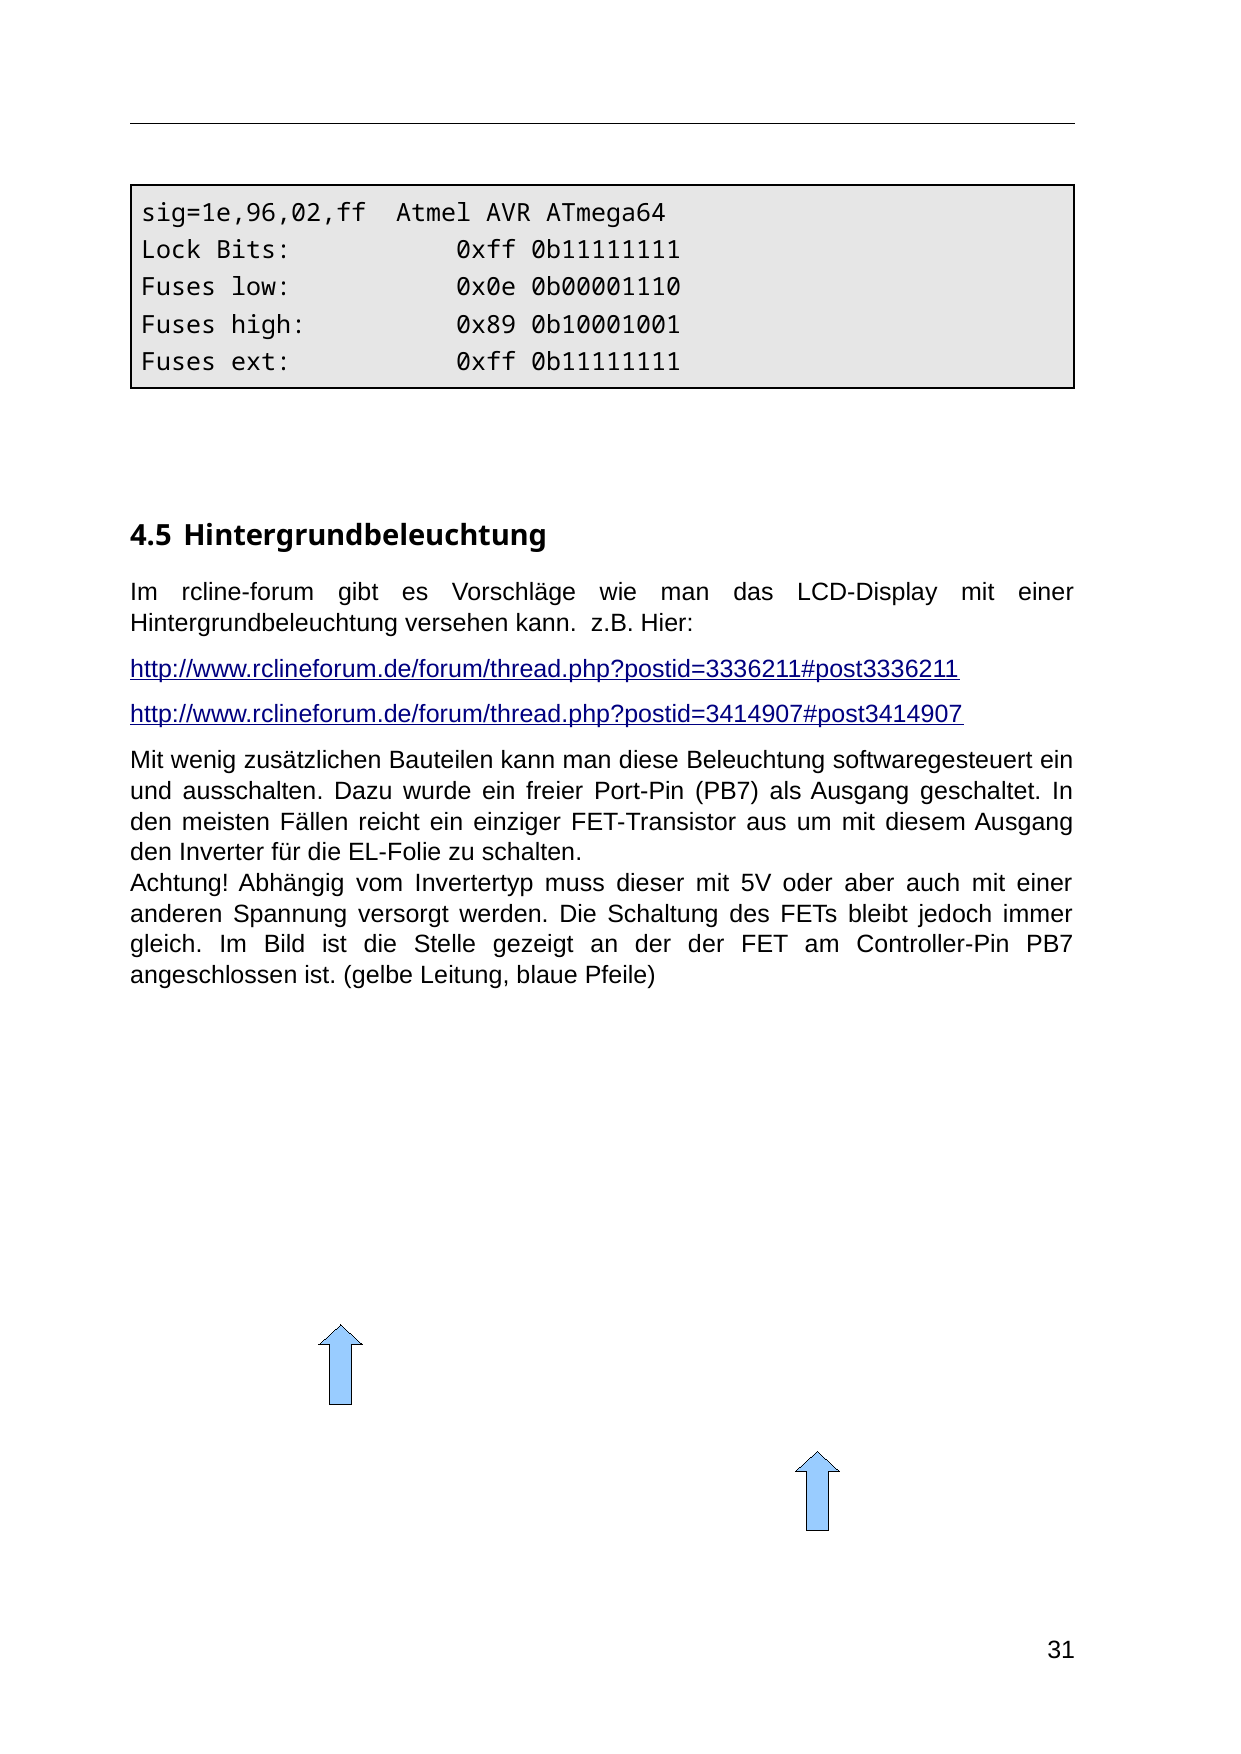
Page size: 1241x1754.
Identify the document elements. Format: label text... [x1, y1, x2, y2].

text http://www.rclineforum.de/forum/thread.php?postid=3336211#post3336211 [130, 654, 1075, 682]
text sig=1e,96,02,ff Atmel AVR ATmega64 [132, 186, 1073, 221]
text Lock Bits: 0xff 0b11111111 [132, 221, 1073, 258]
text http://www.rclineforum.de/forum/thread.php?postid=3414907#post3414907 [130, 700, 1075, 728]
text Fuses ext: 0xff 0b11111111 [132, 333, 1073, 387]
text Fuses high: 0x89 0b10001001 [132, 296, 1073, 333]
subtitle Hintergrundbeleuchtung [130, 514, 1075, 554]
text Achtung! Abhängig vom Invertertyp muss dieser mit 5V oder aber auch mit einer anderen Spannung versorgt werden. Die Schaltung des FETs bleibt jedoch immer gleich. Im Bild ist die Stelle gezeigt an der der FET am Controller-Pin PB7 angeschlossen ist. (gelbe Leitung, blaue Pfeile) [130, 869, 1075, 989]
text Mit wenig zusätzlichen Bauteilen kann man diese Beleuchtung softwaregesteuert ein und ausschalten. Dazu wurde ein freier Port-Pin (PB7) als Ausgang geschaltet. In den meisten Fällen reicht ein einziger FET-Transistor aus um mit diesem Ausgang den Inverter für die EL-Folie zu schalten. [130, 746, 1075, 866]
text Fuses low: 0x0e 0b00001110 [132, 258, 1073, 296]
text Im rcline-forum gibt es Vorschläge wie man das LCD-Display mit einer Hintergrundbeleuchtung versehen kann. z.B. Hier: [130, 578, 1075, 637]
